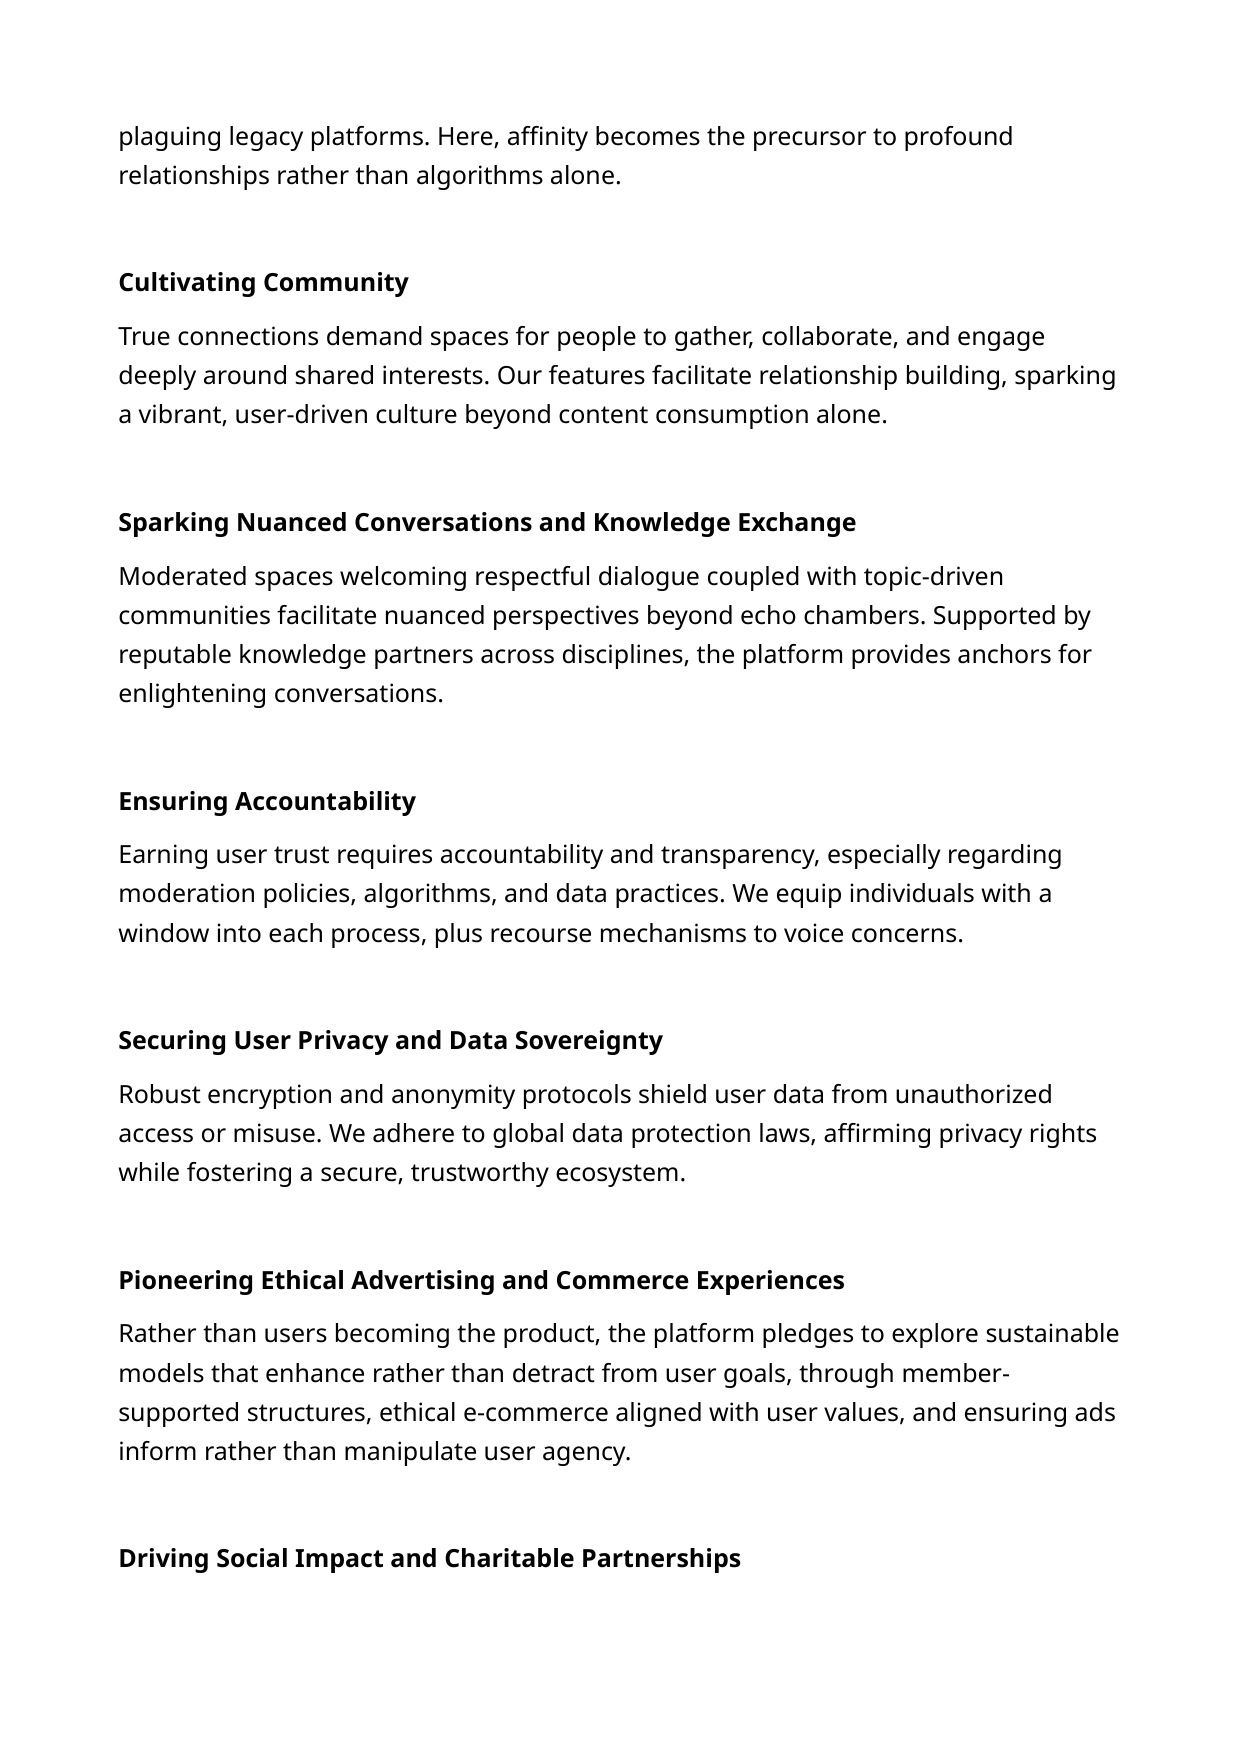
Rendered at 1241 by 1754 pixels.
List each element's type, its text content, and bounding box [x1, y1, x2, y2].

text Securing User Privacy and Data Sovereignty [118, 1023, 1122, 1057]
text Ensuring Accountability [118, 783, 1122, 817]
text Cultivating Community [118, 265, 1122, 299]
text Moderated spaces welcoming respectful dialogue coupled with topic-driven communities facilitate nuanced perspectives beyond echo chambers. Supported by reputable knowledge partners across disciplines, the platform provides anchors for enlightening conversations. [118, 558, 1122, 710]
text Robust encryption and anonymity protocols shield user data from unauthorized access or misuse. We adhere to global data protection laws, affirming privacy rights while fostering a secure, trustworthy ecosystem. [118, 1076, 1122, 1189]
text Earning user trust requires accountability and transparency, especially regarding moderation policies, algorithms, and data practices. We equip individuals with a window into each process, plus recourse mechanisms to voice concerns. [118, 837, 1122, 949]
text Rather than users becoming the product, the platform pledges to explore sustainable models that enhance rather than detract from user goals, through member-supported structures, ethical e-commerce aligned with user values, and ensuring ads inform rather than manipulate user agency. [118, 1316, 1122, 1468]
text Pioneering Ethical Advertising and Commerce Experiences [118, 1262, 1122, 1296]
text plaguing legacy platforms. Here, affinity becomes the precursor to profound relationships rather than algorithms alone. [118, 118, 1122, 191]
text True connections demand spaces for people to gather, collaborate, and engage deeply around shared interests. Our features facilitate relationship building, sparking a vibrant, user-driven culture beyond content consumption alone. [118, 318, 1122, 431]
text Driving Social Impact and Charitable Partnerships [118, 1541, 1122, 1575]
text Sparking Nuanced Conversations and Knowledge Exchange [118, 504, 1122, 538]
